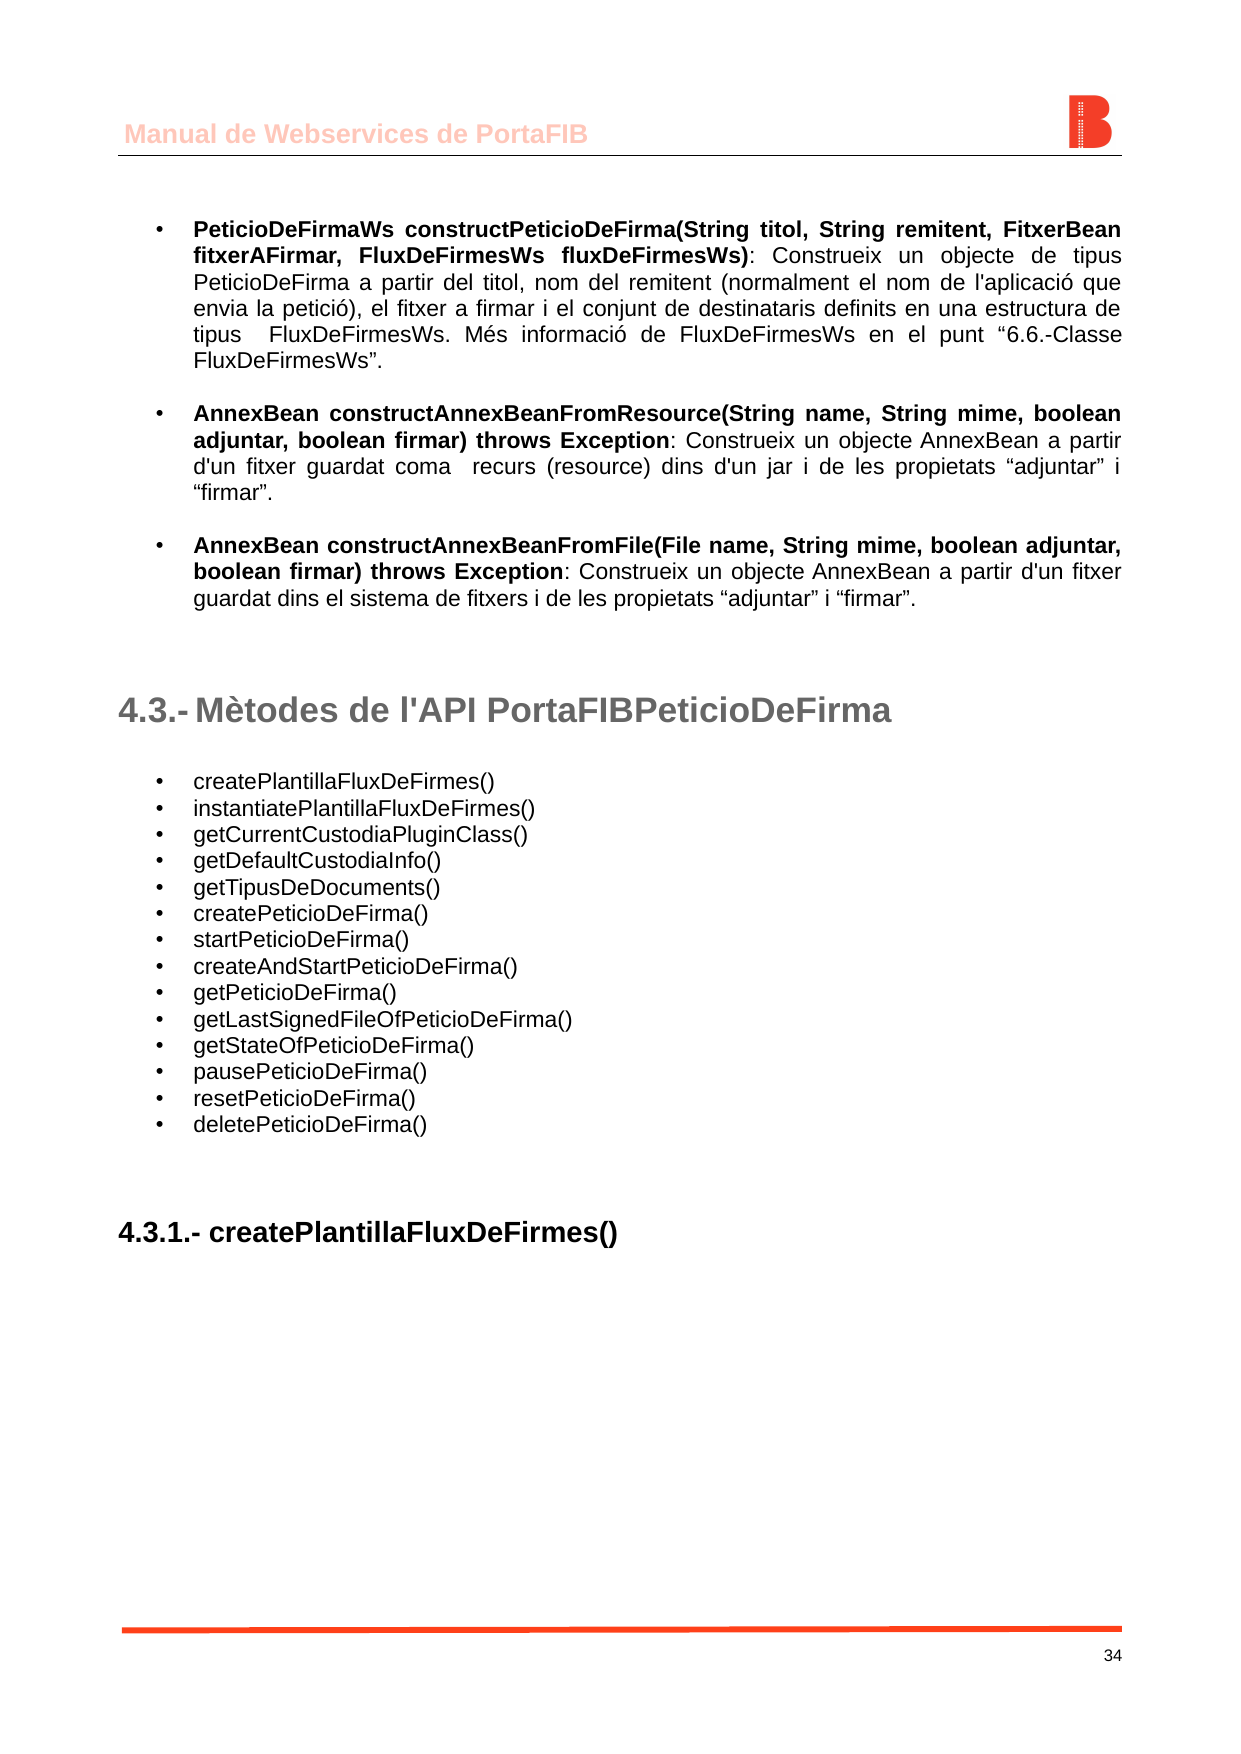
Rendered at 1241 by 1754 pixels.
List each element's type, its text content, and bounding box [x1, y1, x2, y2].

list deletePeticioDeFirma() [156, 1111, 1122, 1137]
list resetPeticioDeFirma() [156, 1084, 1122, 1111]
list getPeticioDeFirma() [156, 979, 1122, 1006]
list getCurrentCustodiaPluginClass() [156, 821, 1122, 847]
list getDefaultCustodiaInfo() [156, 847, 1122, 874]
subtitle Mètodes de l'API PortaFIBPeticioDeFirma [118, 689, 1122, 729]
list PeticioDeFirmaWs constructPeticioDeFirma(String titol, String remitent, FitxerBean fitxerAFirmar, FluxDeFirmesWs fluxDeFirmesWs): Construeix un objecte de tipus PeticioDeFirma a partir del titol, nom del remitent (normalment el nom de l'aplicació que envia la petició), el fitxer a firmar i el conjunt de destinataris definits en una estructura de tipus FluxDeFirmesWs. Més informació de FluxDeFirmesWs en el punt “6.6.-Classe FluxDeFirmesWs”. [156, 216, 1122, 374]
list createAndStartPeticioDeFirma() [156, 953, 1122, 979]
list instantiatePlantillaFluxDeFirmes() [156, 795, 1122, 821]
list AnnexBean constructAnnexBeanFromResource(String name, String mime, boolean adjuntar, boolean firmar) throws Exception: Construeix un objecte AnnexBean a partir d'un fitxer guardat coma recurs (resource) dins d'un jar i de les propietats “adjuntar” i “firmar”. [156, 400, 1122, 506]
list startPeticioDeFirma() [156, 926, 1122, 953]
list getTipusDeDocuments() [156, 874, 1122, 900]
list createPlantillaFluxDeFirmes() [156, 768, 1122, 795]
subtitle createPlantillaFluxDeFirmes() [118, 1215, 1122, 1248]
list getStateOfPeticioDeFirma() [156, 1032, 1122, 1058]
list createPeticioDeFirma() [156, 900, 1122, 926]
list pausePeticioDeFirma() [156, 1058, 1122, 1084]
picture [1063, 94, 1117, 150]
list getLastSignedFileOfPeticioDeFirma() [156, 1006, 1122, 1032]
list AnnexBean constructAnnexBeanFromFile(File name, String mime, boolean adjuntar, boolean firmar) throws Exception: Construeix un objecte AnnexBean a partir d'un fitxer guardat dins el sistema de fitxers i de les propietats “adjuntar” i “firmar”. [156, 532, 1122, 611]
